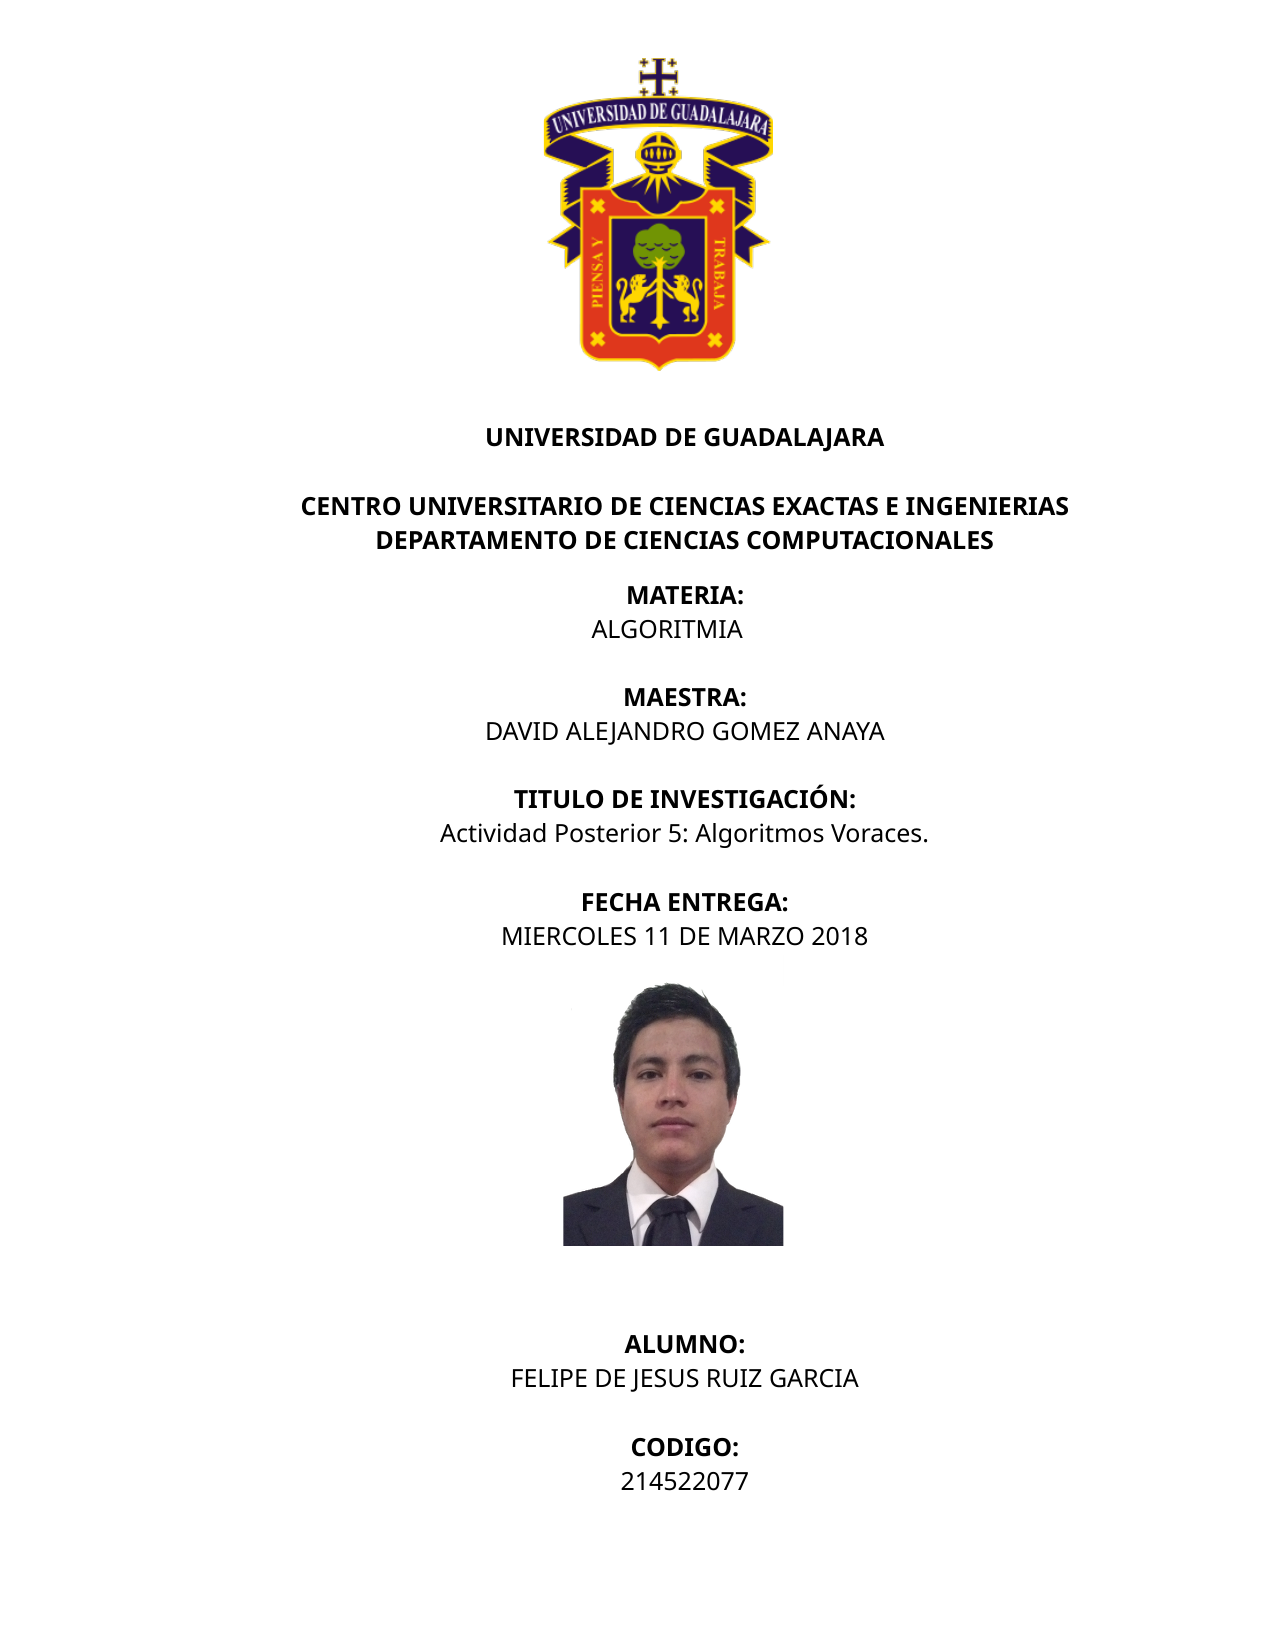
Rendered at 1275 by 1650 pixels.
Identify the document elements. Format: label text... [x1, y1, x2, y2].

text TITULO DE INVESTIGACIÓN: [177, 782, 1157, 816]
text CENTRO UNIVERSITARIO DE CIENCIAS EXACTAS E INGENIERIAS [177, 488, 1157, 522]
text FECHA ENTREGA: [177, 884, 1157, 918]
text MIERCOLES 11 DE MARZO 2018 [177, 918, 1157, 952]
text Actividad Posterior 5: Algoritmos Voraces. [177, 816, 1157, 850]
text MAESTRA: [177, 680, 1157, 714]
text ALGORITMIA [177, 612, 1157, 646]
text UNIVERSIDAD DE GUADALAJARA [177, 420, 1157, 454]
picture [563, 955, 784, 1246]
text CODIGO: [177, 1429, 1157, 1463]
text 214522077 [177, 1463, 1157, 1497]
text DAVID ALEJANDRO GOMEZ ANAYA [177, 714, 1157, 748]
text FELIPE DE JESUS RUIZ GARCIA [177, 1361, 1157, 1395]
text ALUMNO: [177, 1327, 1157, 1361]
picture [543, 58, 773, 371]
text DEPARTAMENTO DE CIENCIAS COMPUTACIONALES [177, 522, 1157, 556]
text MATERIA: [177, 578, 1157, 612]
